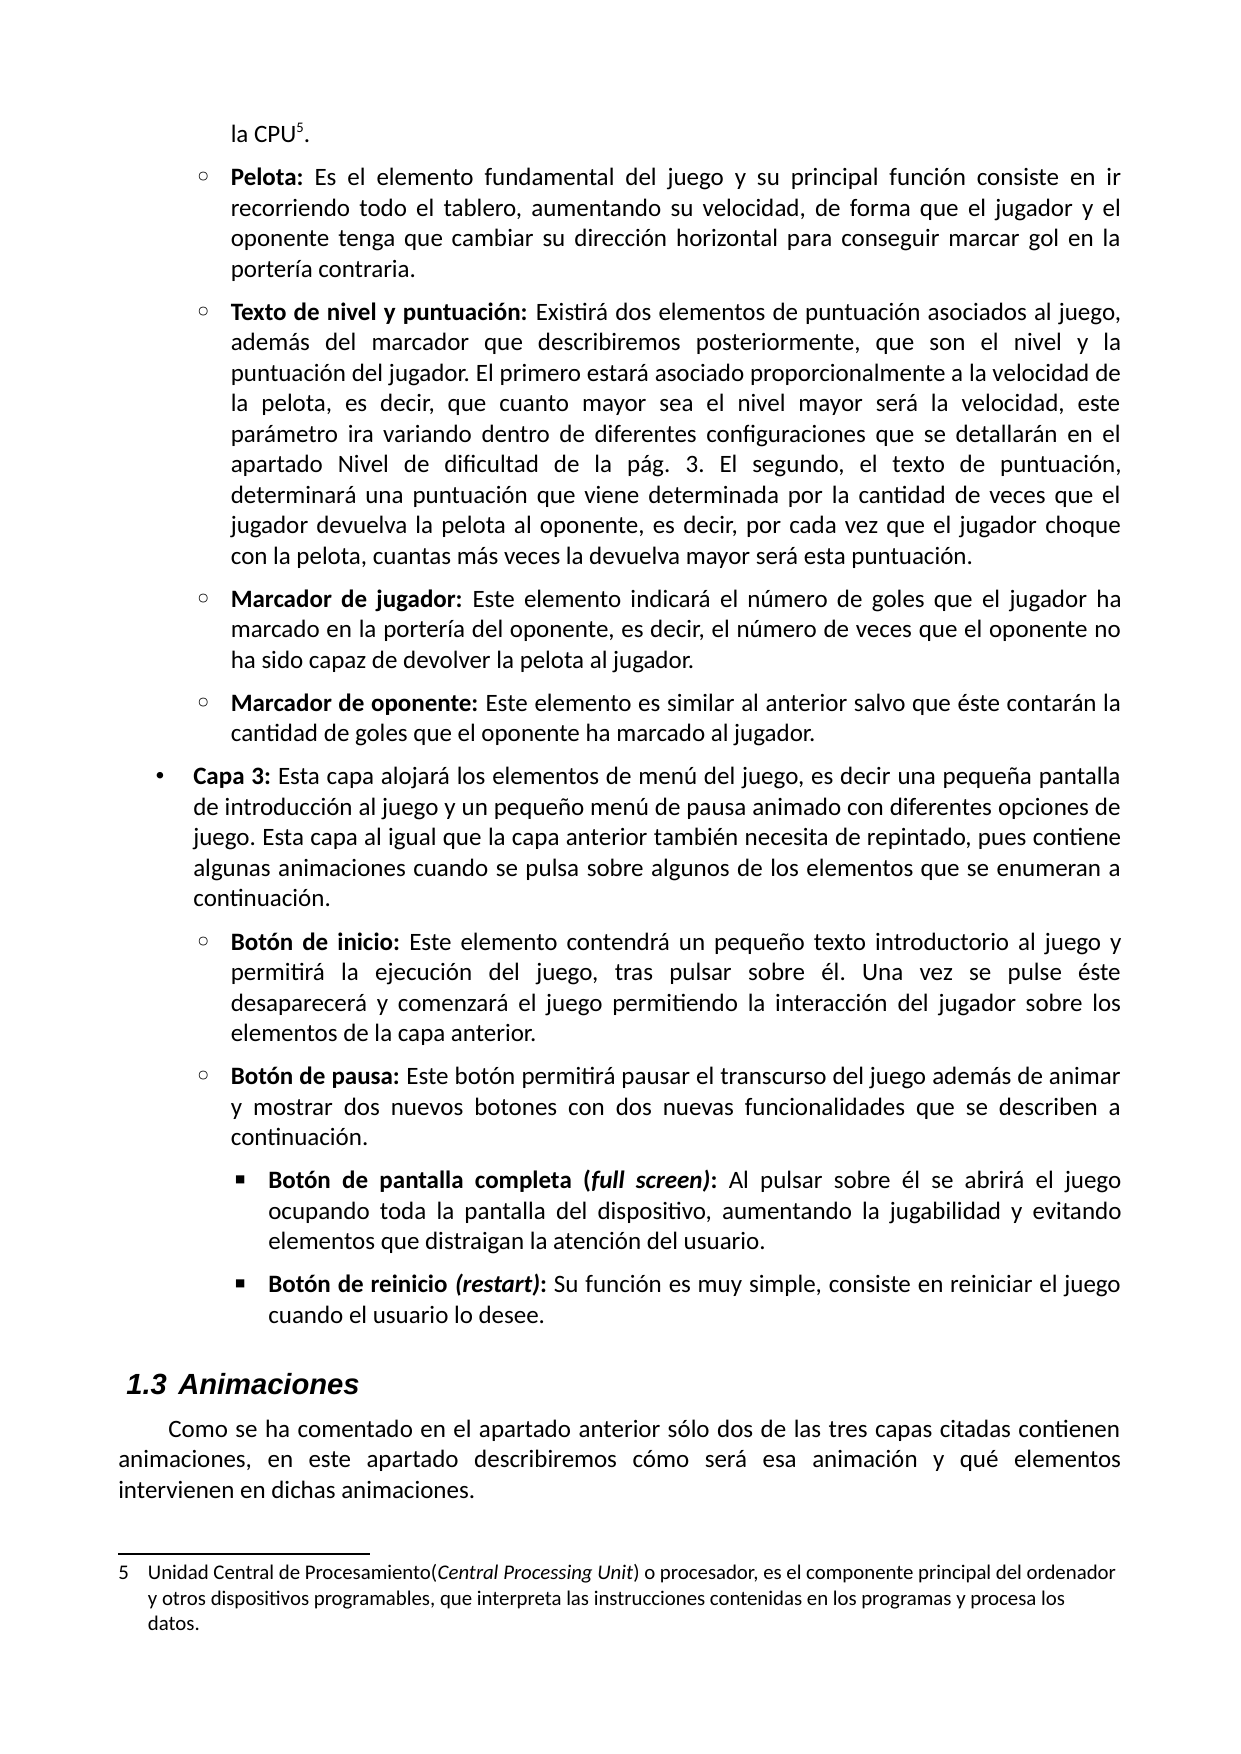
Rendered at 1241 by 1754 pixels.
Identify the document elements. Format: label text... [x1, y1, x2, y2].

text Como se ha comentado en el apartado anterior sólo dos de las tres capas citadas contienen animaciones, en este apartado describiremos cómo será esa animación y qué elementos intervienen en dichas animaciones. [118, 1413, 1122, 1504]
list Botón de inicio: Este elemento contendrá un pequeño texto introductorio al juego y permitirá la ejecución del juego, tras pulsar sobre él. Una vez se pulse éste desaparecerá y comenzará el juego permitiendo la interacción del jugador sobre los elementos de la capa anterior. [193, 926, 1122, 1048]
list Unidad Central de Procesamiento(Central Processing Unit) o procesador, es el componente principal del ordenador y otros dispositivos programables, que interpreta las instrucciones contenidas en los programas y procesa los datos. [118, 1559, 1122, 1636]
list Botón de reinicio (restart): Su función es muy simple, consiste en reiniciar el juego cuando el usuario lo desee. [231, 1268, 1122, 1329]
list Texto de nivel y puntuación: Existirá dos elementos de puntuación asociados al juego, además del marcador que describiremos posteriormente, que son el nivel y la puntuación del jugador. El primero estará asociado proporcionalmente a la velocidad de la pelota, es decir, que cuanto mayor sea el nivel mayor será la velocidad, este parámetro ira variando dentro de diferentes configuraciones que se detallarán en el apartado Nivel de dificultad de la pág. 3. El segundo, el texto de puntuación, determinará una puntuación que viene determinada por la cantidad de veces que el jugador devuelva la pelota al oponente, es decir, por cada vez que el jugador choque con la pelota, cuantas más veces la devuelva mayor será esta puntuación. [193, 296, 1122, 570]
list Marcador de jugador: Este elemento indicará el número de goles que el jugador ha marcado en la portería del oponente, es decir, el número de veces que el oponente no ha sido capaz de devolver la pelota al jugador. [193, 583, 1122, 674]
list Capa 3: Esta capa alojará los elementos de menú del juego, es decir una pequeña pantalla de introducción al juego y un pequeño menú de pausa animado con diferentes opciones de juego. Esta capa al igual que la capa anterior también necesita de repintado, pues contiene algunas animaciones cuando se pulsa sobre algunos de los elementos que se enumeran a continuación. [156, 761, 1122, 913]
list Botón de pausa: Este botón permitirá pausar el transcurso del juego además de animar y mostrar dos nuevos botones con dos nuevas funcionalidades que se describen a continuación. [193, 1060, 1122, 1152]
list Oponente: Al igual que el jugador su misión será devolver la pelota al campo contrario impidiendo en todo momento que la pelota traspase su portería, su movimiento, al igual que en el jugador, será solo vertical sobre el dominio del tablero y será dirigido por la CPU. [193, 118, 1122, 149]
subtitle Animaciones [118, 1367, 1122, 1400]
list Marcador de oponente: Este elemento es similar al anterior salvo que éste contarán la cantidad de goles que el oponente ha marcado al jugador. [193, 687, 1122, 748]
list Botón de pantalla completa (full screen): Al pulsar sobre él se abrirá el juego ocupando toda la pantalla del dispositivo, aumentando la jugabilidad y evitando elementos que distraigan la atención del usuario. [231, 1164, 1122, 1256]
list Pelota: Es el elemento fundamental del juego y su principal función consiste en ir recorriendo todo el tablero, aumentando su velocidad, de forma que el jugador y el oponente tenga que cambiar su dirección horizontal para conseguir marcar gol en la portería contraria. [193, 161, 1122, 283]
